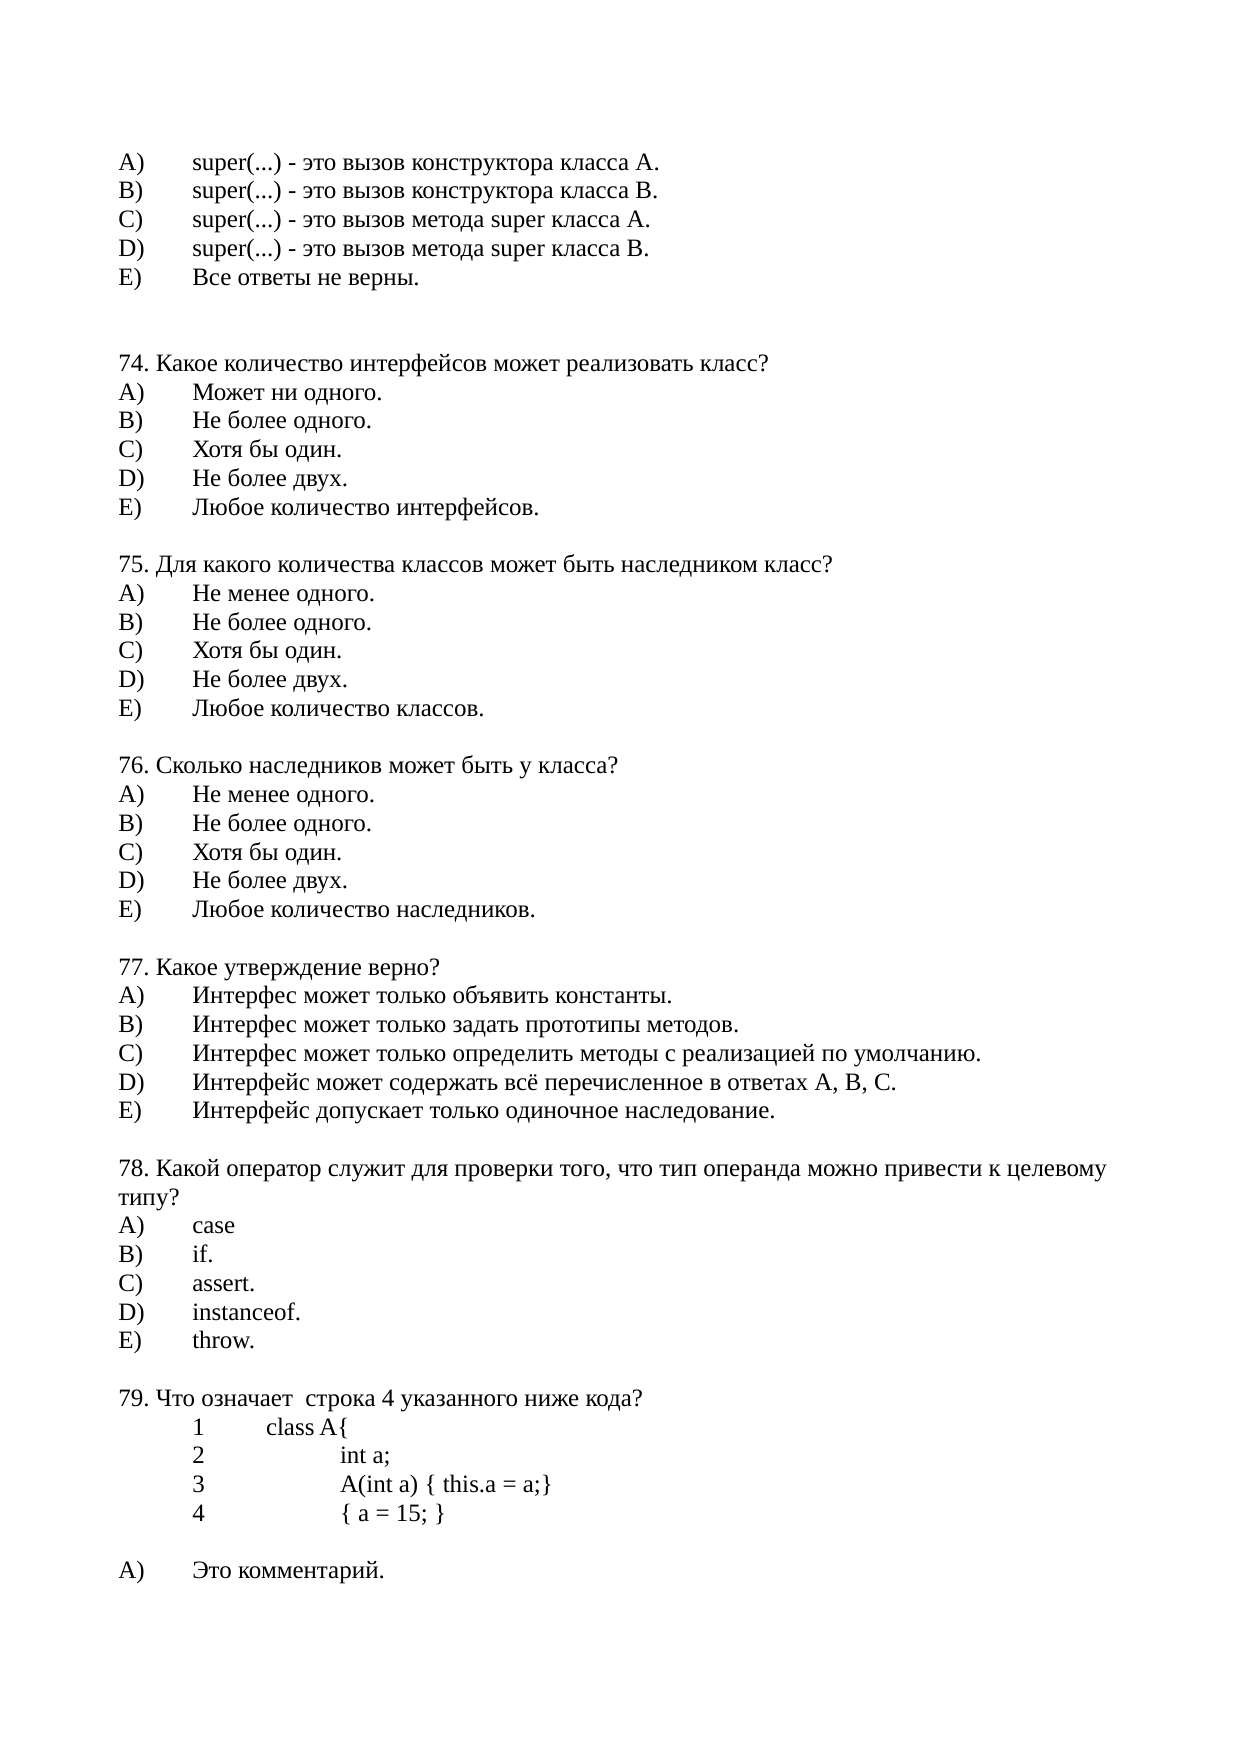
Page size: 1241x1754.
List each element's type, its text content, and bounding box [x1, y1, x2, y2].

text 78. Какой оператор служит для проверки того, что тип операнда можно привести к целевому типу? A) case [118, 1153, 1122, 1239]
text B) Не более одного. C) Хотя бы один. D) Не более двух. E) Любое количество наследников. [118, 808, 1122, 923]
text B) Интерфес может только задать прототипы методов. C) Интерфес может только определить методы с реализацией по умолчанию. D) Интерфейс может содержать всё перечисленное в ответах A, B, C. E) Интерфейс допускает только одиночное наследование. [118, 1009, 1122, 1124]
text B) Не более одного. C) Хотя бы один. D) Не более двух. E) Любое количество классов. [118, 607, 1122, 722]
text 1 class A{ [118, 1412, 1122, 1441]
text 76. Сколько наследников может быть у класса? A) Не менее одного. [118, 751, 1122, 808]
text 2 int a; [118, 1441, 1122, 1469]
text 77. Какое утверждение верно? A) Интерфес может только объявить константы. [118, 952, 1122, 1009]
text A) Это комментарий. [118, 1556, 1122, 1584]
text A) super(...) - это вызов конструктора класса А. [118, 118, 1122, 176]
text 75. Для какого количества классов может быть наследником класс? A) Не менее одного. [118, 549, 1122, 607]
text 3 A(int a) { this.a = a;} [118, 1469, 1122, 1498]
text B) if. C) assert. D) instanceof. E) throw. [118, 1239, 1122, 1354]
text B) super(...) - это вызов конструктора класса B. C) super(...) - это вызов метода super класса A. D) super(...) - это вызов метода super класса B. E) Все ответы не верны. [118, 176, 1122, 291]
text 74. Какое количество интерфейсов может реализовать класс? A) Может ни одного. [118, 348, 1122, 406]
text 4 { a = 15; } [118, 1498, 1122, 1527]
text 79. Что означает строка 4 указанного ниже кода? [118, 1383, 1122, 1412]
text B) Не более одного. C) Хотя бы один. D) Не более двух. E) Любое количество интерфейсов. [118, 406, 1122, 521]
